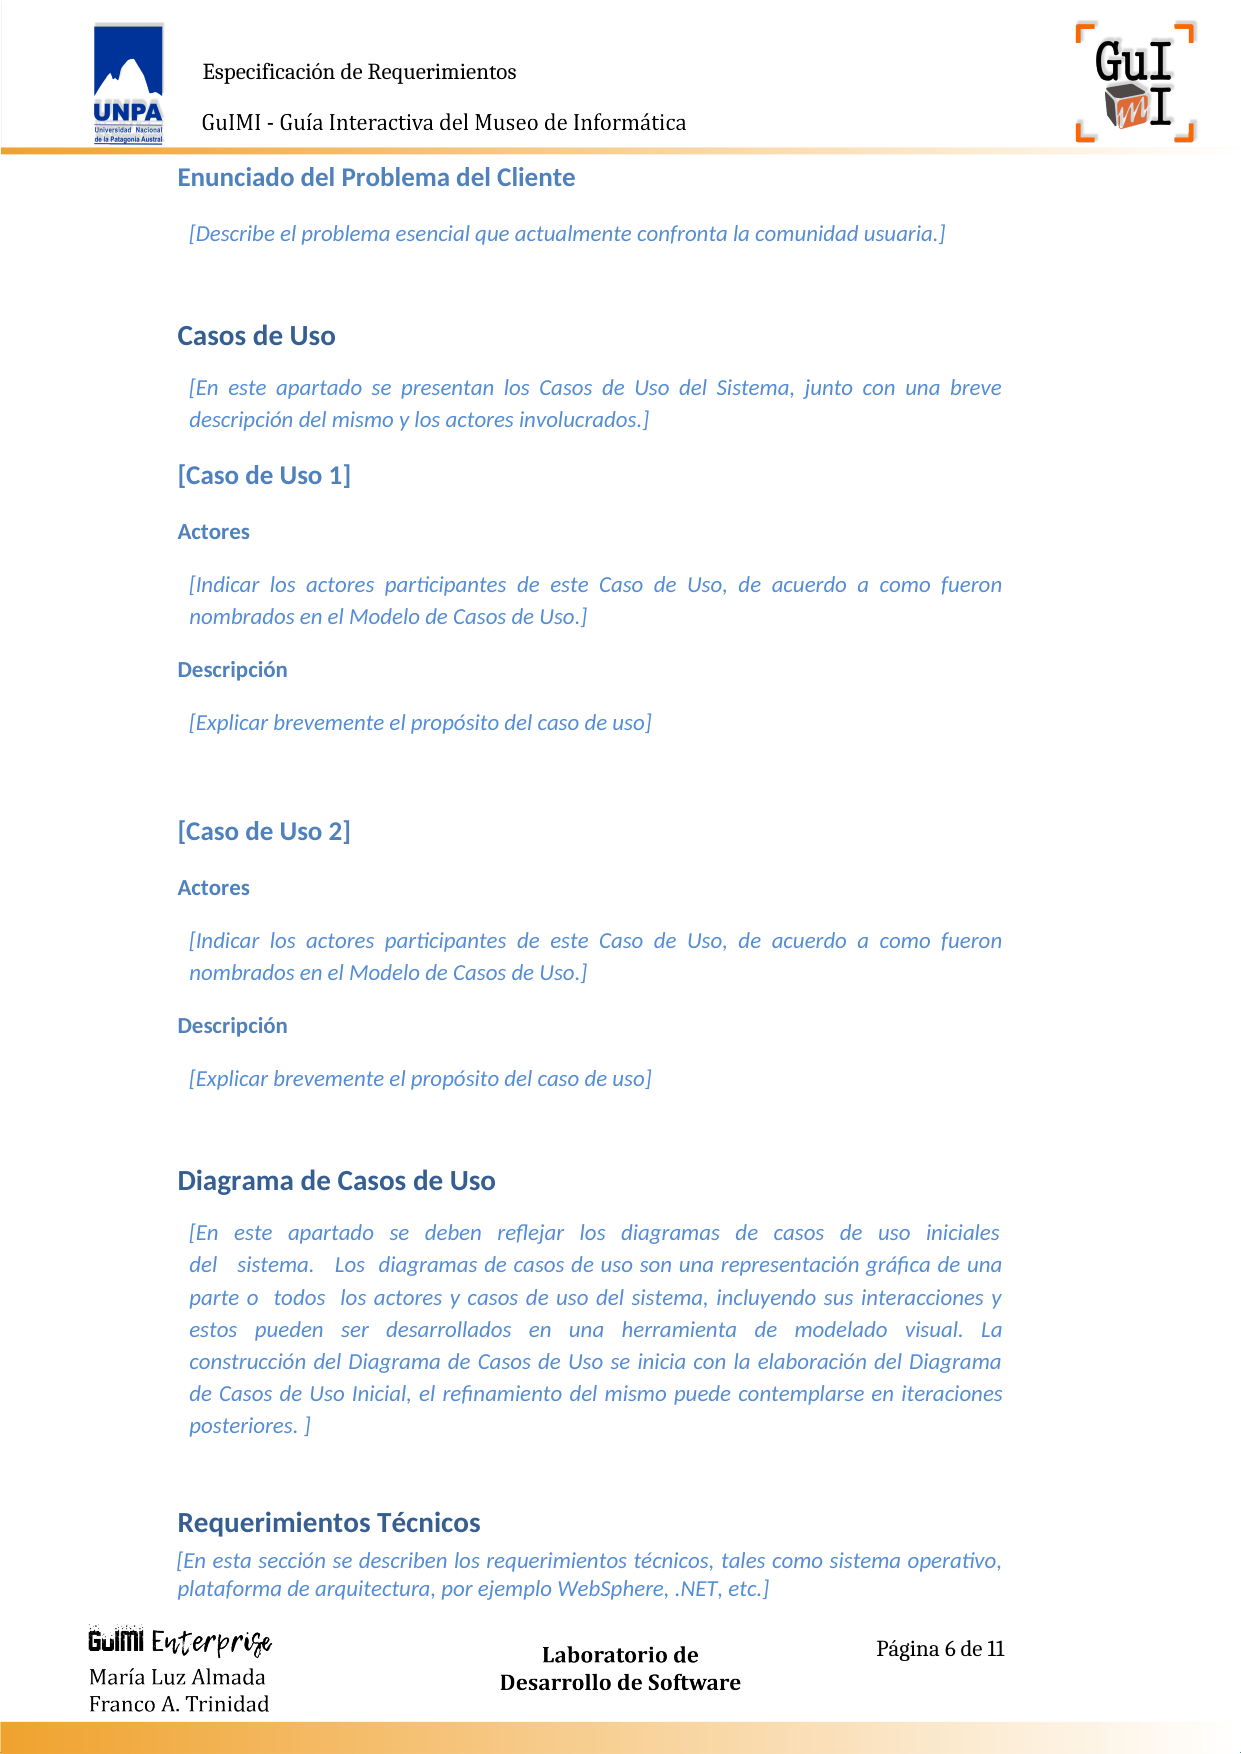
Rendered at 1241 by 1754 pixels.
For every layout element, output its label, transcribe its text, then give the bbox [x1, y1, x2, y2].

text Diagrama de Casos de Uso [177, 1162, 1004, 1198]
text [En este apartado se presentan los Casos de Uso del Sistema, junto con una breve descripción del mismo y los actores involucrados.] [188, 373, 1004, 433]
text Requerimientos Técnicos [177, 1504, 1004, 1540]
text Actores [177, 873, 1004, 901]
picture [0, 1613, 1241, 1754]
text [Caso de Uso 1] [177, 458, 1004, 491]
text Descripción [177, 655, 1004, 683]
text [Indicar los actores participantes de este Caso de Uso, de acuerdo a como fueron nombrados en el Modelo de Casos de Uso.] [188, 926, 1004, 986]
text [Explicar brevemente el propósito del caso de uso] [188, 1064, 1004, 1092]
text [Indicar los actores participantes de este Caso de Uso, de acuerdo a como fueron nombrados en el Modelo de Casos de Uso.] [188, 570, 1004, 630]
text Enunciado del Problema del Cliente [177, 160, 1004, 193]
text [En esta sección se describen los requerimientos técnicos, tales como sistema operativo, plataforma de arquitectura, por ejemplo WebSphere, .NET, etc.] [176, 1546, 1004, 1602]
text [Explicar brevemente el propósito del caso de uso] [188, 708, 1004, 736]
text Casos de Uso [177, 317, 1004, 352]
text Descripción [177, 1011, 1004, 1039]
text Actores [177, 517, 1004, 545]
text [Describe el problema esencial que actualmente confronta la comunidad usuaria.] [188, 219, 1004, 247]
text [En este apartado se deben reflejar los diagramas de casos de uso iniciales del sistema. Los diagramas de casos de uso son una representación gráfica de una parte o todos los actores y casos de uso del sistema, incluyendo sus interacciones y estos pueden ser desarrollados en una herramienta de modelado visual. La construcción del Diagrama de Casos de Uso se inicia con la elaboración del Diagrama de Casos de Uso Inicial, el refinamiento del mismo puede contemplarse en iteraciones posteriores. ] [188, 1218, 1004, 1439]
text [Caso de Uso 2] [177, 814, 1004, 847]
picture [0, 0, 1241, 155]
